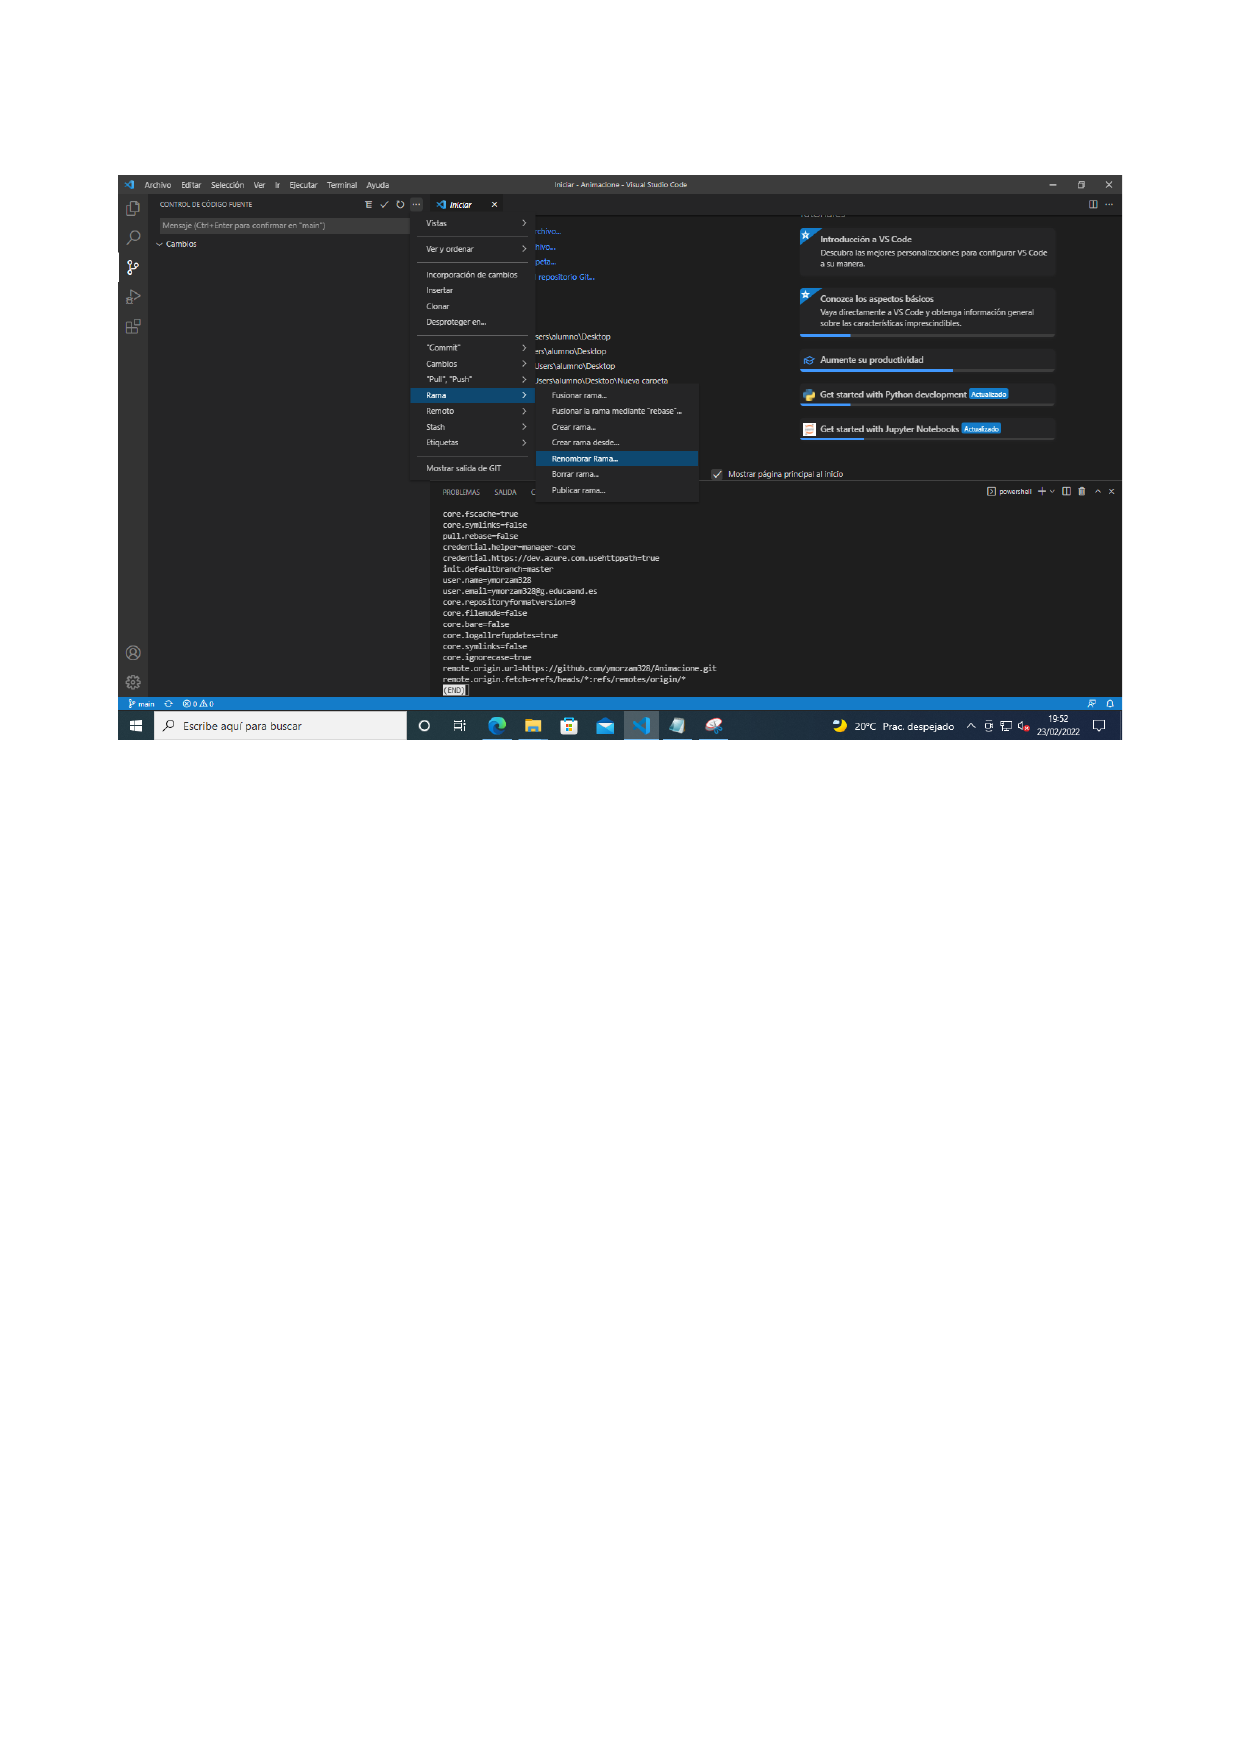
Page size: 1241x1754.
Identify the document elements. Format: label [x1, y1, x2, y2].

picture [118, 175, 1123, 740]
